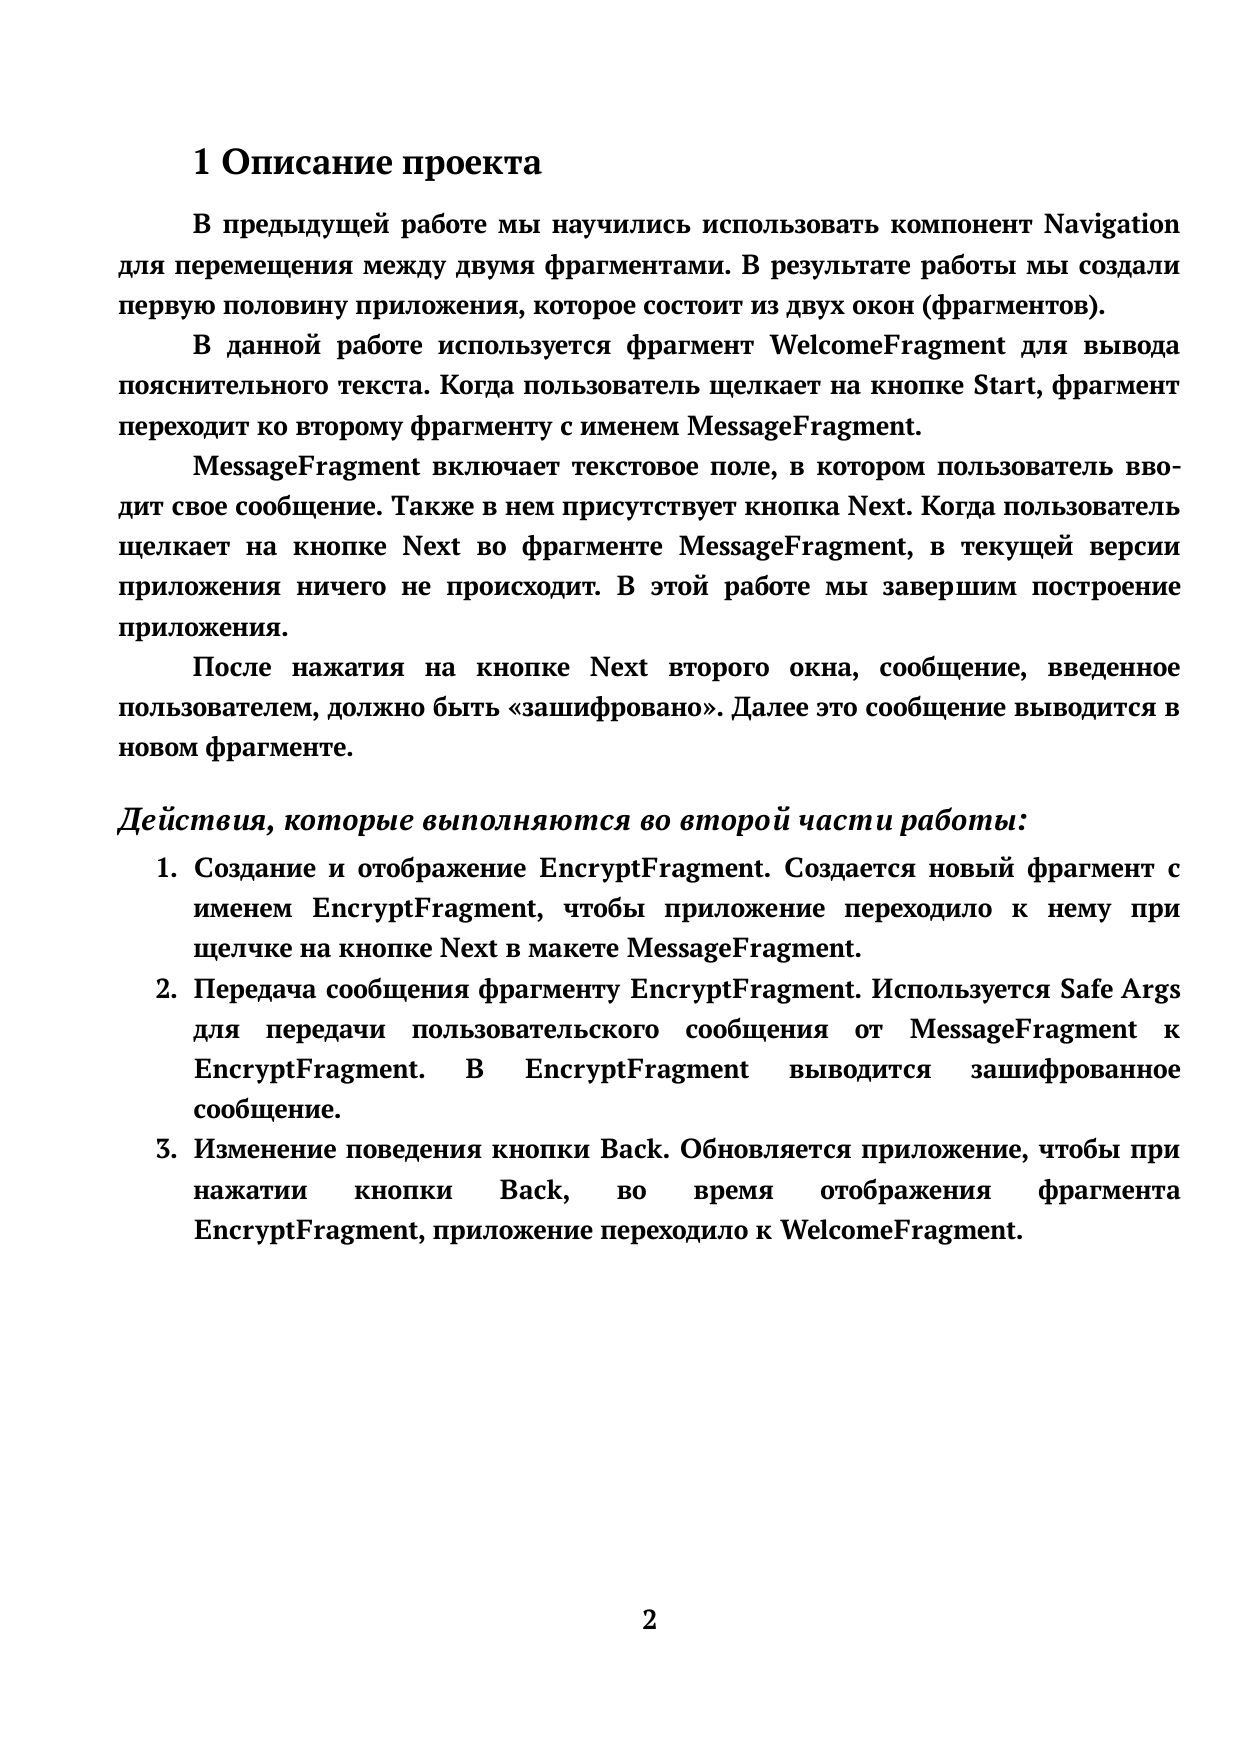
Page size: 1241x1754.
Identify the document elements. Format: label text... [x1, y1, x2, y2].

subtitle Действия, которые выполняются во второй части работы: [118, 799, 1181, 838]
list Создание и отображение EncryptFragment. Создается новый фрагмент с именем EncryptFragment, чтобы приложе­ние переходило к нему при щелчке на кнопке Next в макете MessageFragment. [156, 850, 1181, 964]
text В данной работе используется фрагмент WelcomeFragment для вывода пояснительного текста. Когда пользователь щелкает на кнопке Start, фрагмент переходит ко второму фрагменту с именем MessageFragment. [118, 327, 1181, 441]
list Изменение поведения кнопки Back. Обновляется приложение, чтобы при нажатии кноп­ки Back, во время отображения фрагмента EncryptFragment, приложение переходило к WelcomeFragment. [156, 1132, 1181, 1246]
subtitle 1 Описание проекта [192, 139, 1181, 183]
text В предыдущей работе мы научились использовать компонент Navigation для перемещения между двумя фрагментами. В результате работы мы создали первую половину приложения, которое состоит из двух окон (фрагментов). [118, 207, 1181, 321]
text После нажатия на кнопке Next второго окна, сообщение, введенное пользователем, должно быть «зашифровано». Далее это сообщение выводится в новом фрагменте. [118, 649, 1181, 763]
list Передача сообщения фрагменту EncryptFragment. Используется Safe Args для передачи пользовательского сообщения от MessageFragment к EncryptFragment. В EncryptFragment выводится зашифрованное сообщение. [156, 971, 1181, 1125]
text MessageFragment включает текстовое поле, в котором пользователь вво­дит свое сообщение. Также в нем присутствует кнопка Next. Когда пользователь щелкает на кнопке Next во фрагменте MessageFragment, в текущей версии приложения ничего не происходит. В этой работе мы завер­шим построение приложения. [118, 448, 1181, 642]
